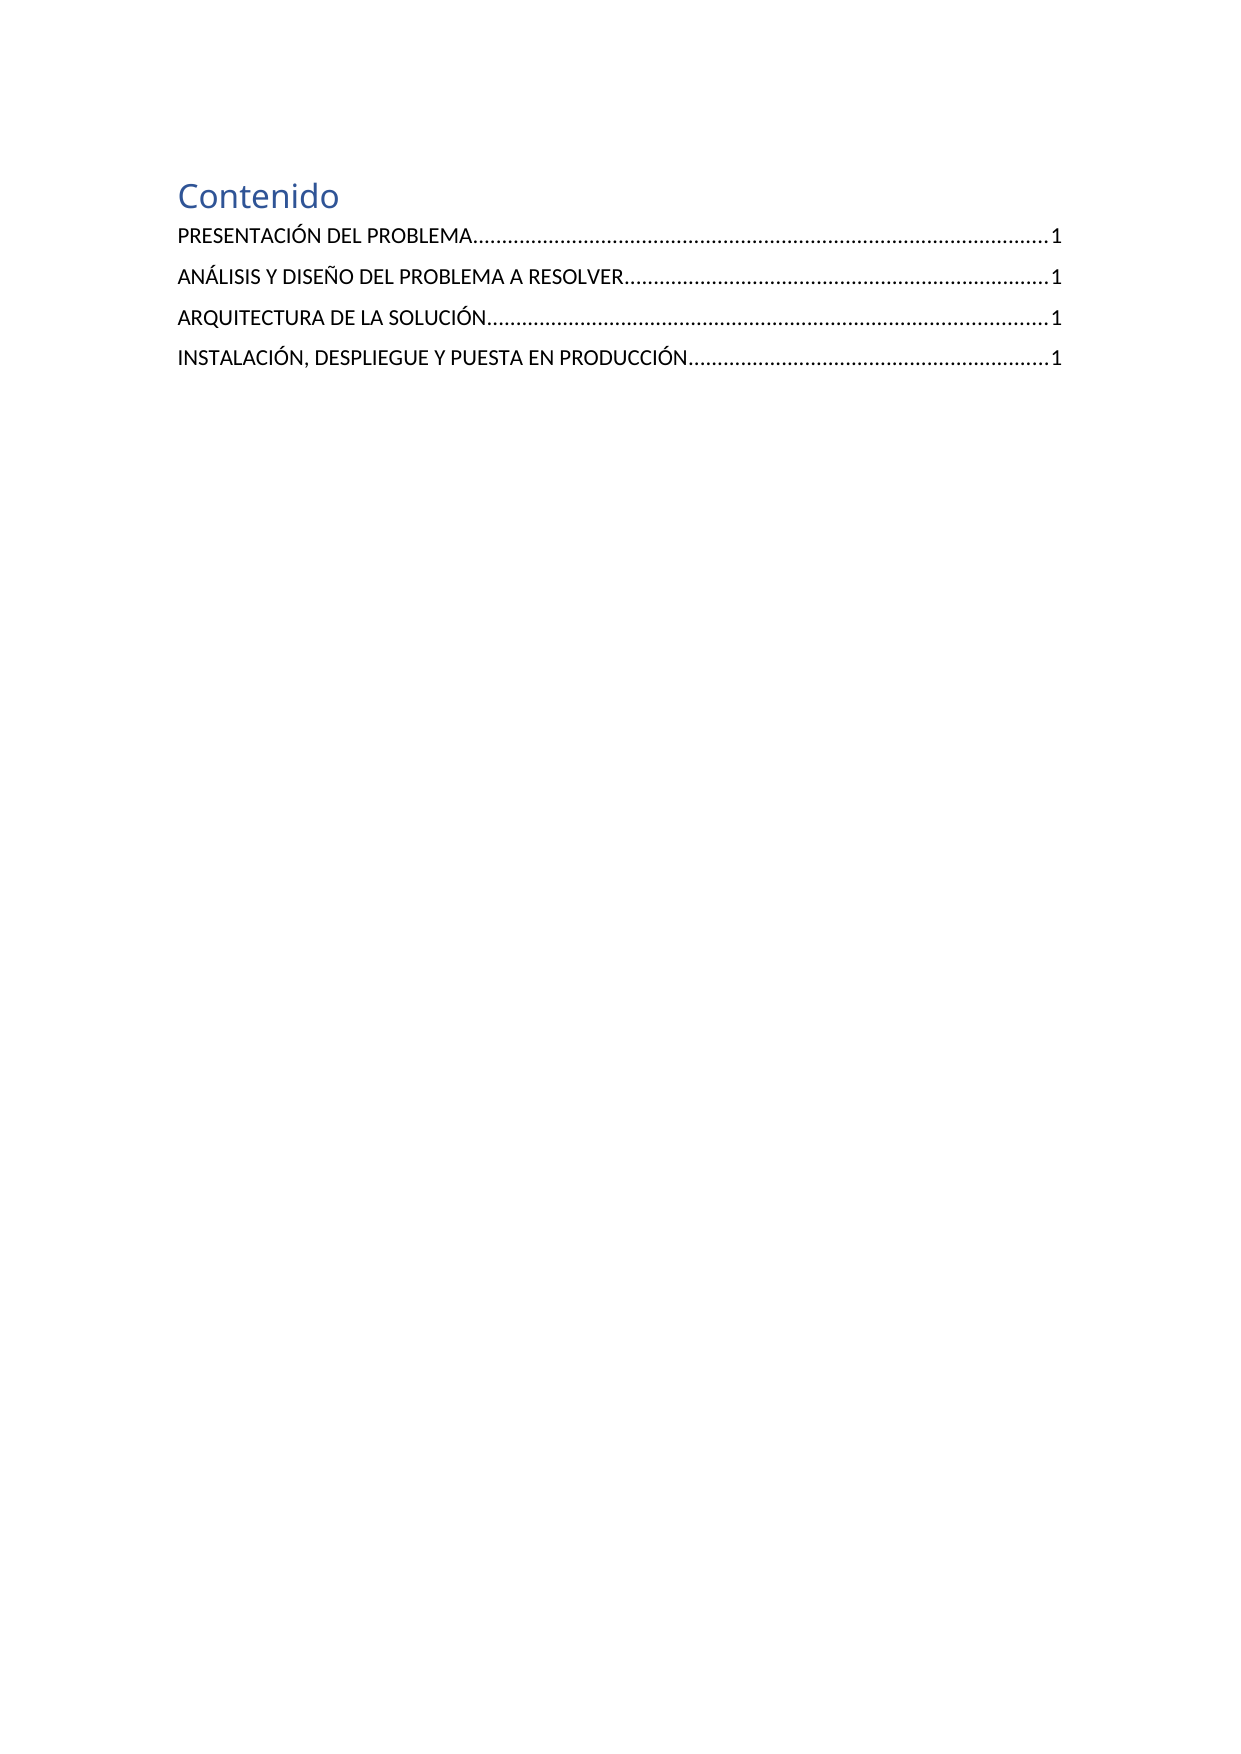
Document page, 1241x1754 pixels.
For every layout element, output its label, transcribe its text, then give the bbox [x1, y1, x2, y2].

text ANÁLISIS Y DISEÑO DEL PROBLEMA A RESOLVER 1 [177, 262, 1063, 290]
text INSTALACIÓN, DESPLIEGUE Y PUESTA EN PRODUCCIÓN 1 [177, 343, 1063, 371]
subtitle Contenido [177, 173, 1063, 218]
text PRESENTACIÓN DEL PROBLEMA 1 [177, 222, 1063, 249]
text ARQUITECTURA DE LA SOLUCIÓN 1 [177, 303, 1063, 331]
